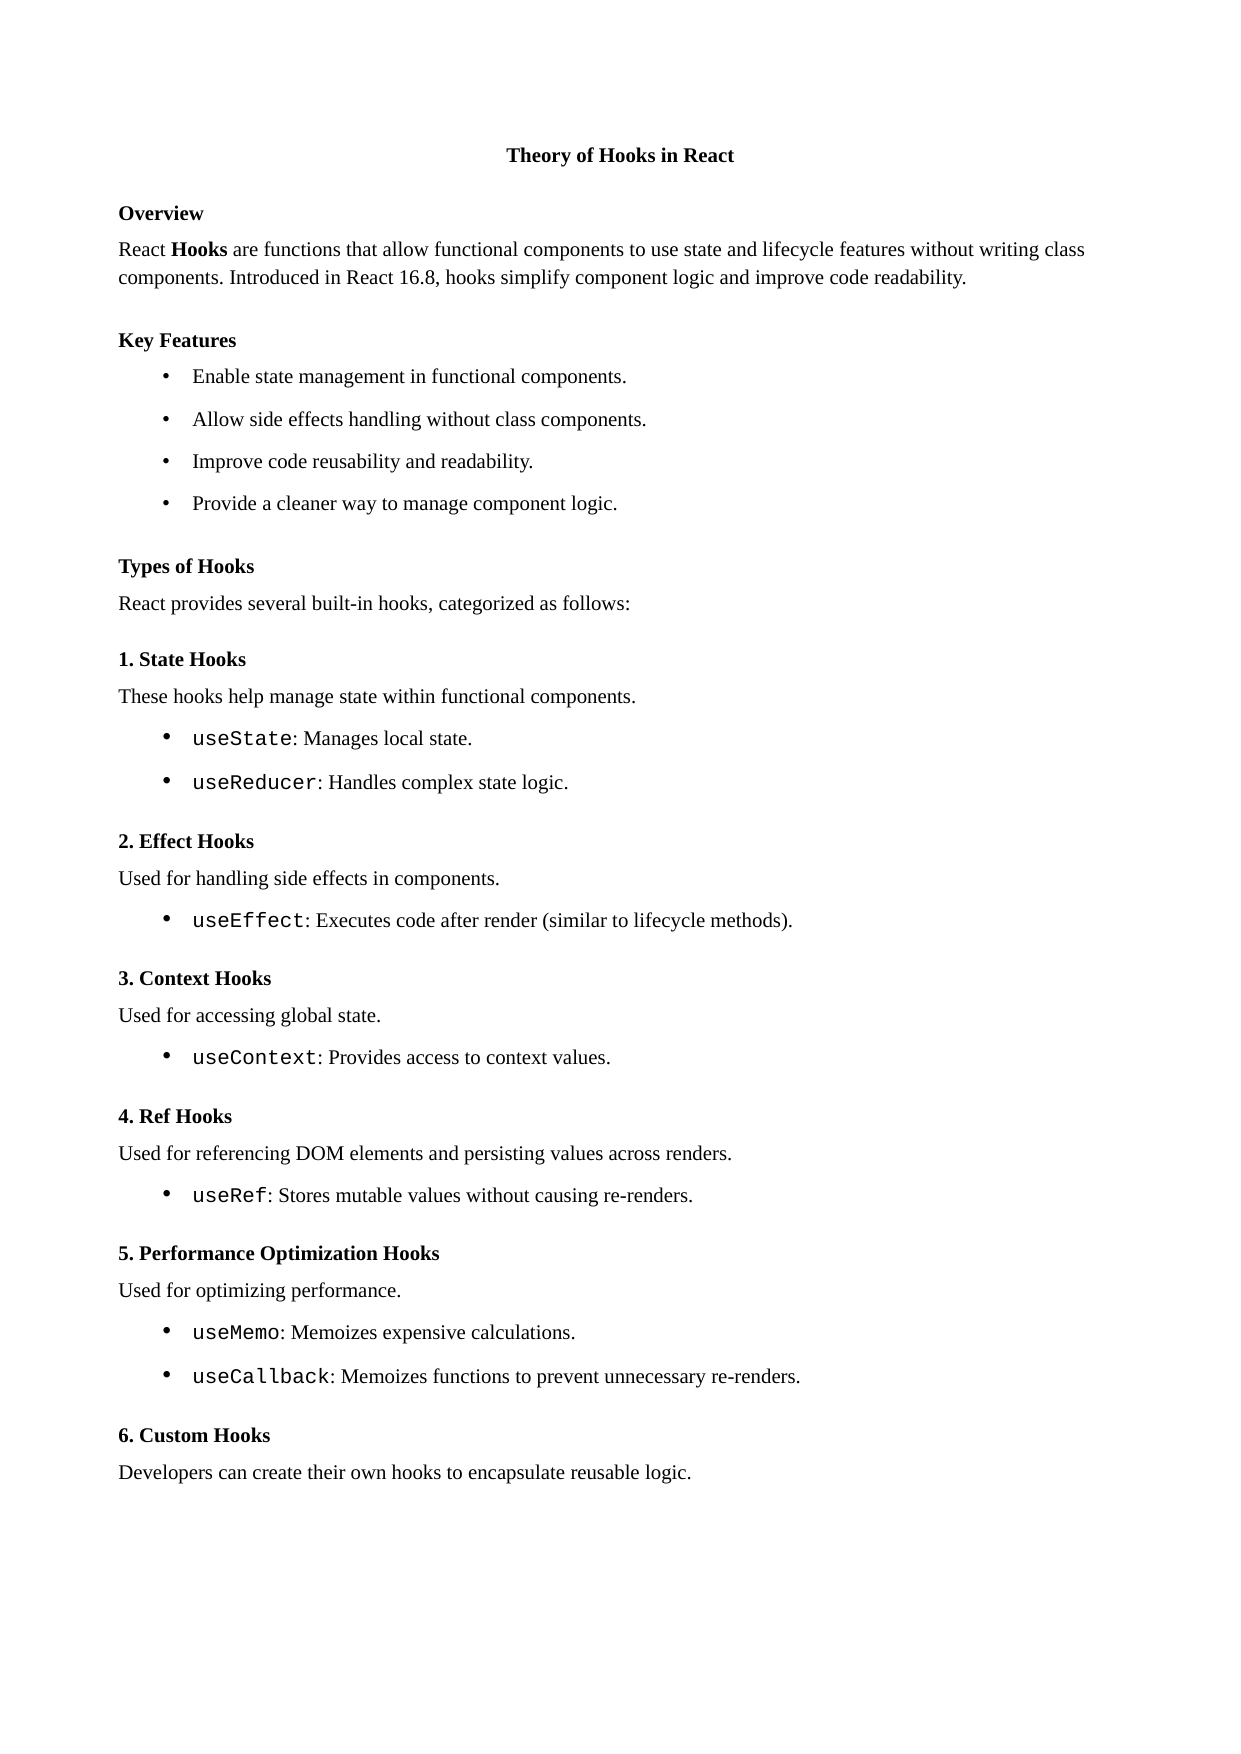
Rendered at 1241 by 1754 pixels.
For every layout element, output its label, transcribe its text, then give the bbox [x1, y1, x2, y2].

list useRef: Stores mutable values without causing re-renders. [162, 1183, 1122, 1208]
subtitle 2. Effect Hooks [118, 829, 1122, 853]
subtitle Overview [118, 201, 1122, 224]
subtitle Theory of Hooks in React [118, 143, 1122, 167]
list useReducer: Handles complex state logic. [162, 770, 1122, 796]
list useEffect: Executes code after render (similar to lifecycle methods). [162, 908, 1122, 933]
subtitle 3. Context Hooks [118, 966, 1122, 990]
list Improve code reusability and readability. [162, 449, 1122, 473]
text React Hooks are functions that allow functional components to use state and lifecycle features without writing class components. Introduced in React 16.8, hooks simplify component logic and improve code readability. [118, 237, 1122, 289]
subtitle Key Features [118, 328, 1122, 352]
list Allow side effects handling without class components. [162, 406, 1122, 431]
list useMemo: Memoizes expensive calculations. [162, 1320, 1122, 1346]
text Used for referencing DOM elements and persisting values across renders. [118, 1140, 1122, 1164]
list Enable state management in functional components. [162, 364, 1122, 388]
subtitle 6. Custom Hooks [118, 1423, 1122, 1447]
list useState: Manages local state. [162, 726, 1122, 752]
text Used for accessing global state. [118, 1003, 1122, 1027]
text Developers can create their own hooks to encapsulate reusable logic. [118, 1459, 1122, 1484]
subtitle 1. State Hooks [118, 647, 1122, 671]
text Used for optimizing performance. [118, 1278, 1122, 1302]
list useCallback: Memoizes functions to prevent unnecessary re-renders. [162, 1364, 1122, 1390]
list useContext: Provides access to context values. [162, 1045, 1122, 1071]
list Provide a cleaner way to manage component logic. [162, 491, 1122, 515]
text These hooks help manage state within functional components. [118, 684, 1122, 708]
subtitle 5. Performance Optimization Hooks [118, 1241, 1122, 1265]
subtitle 4. Ref Hooks [118, 1104, 1122, 1128]
subtitle Types of Hooks [118, 554, 1122, 578]
text Used for handling side effects in components. [118, 865, 1122, 889]
text React provides several built-in hooks, categorized as follows: [118, 590, 1122, 614]
